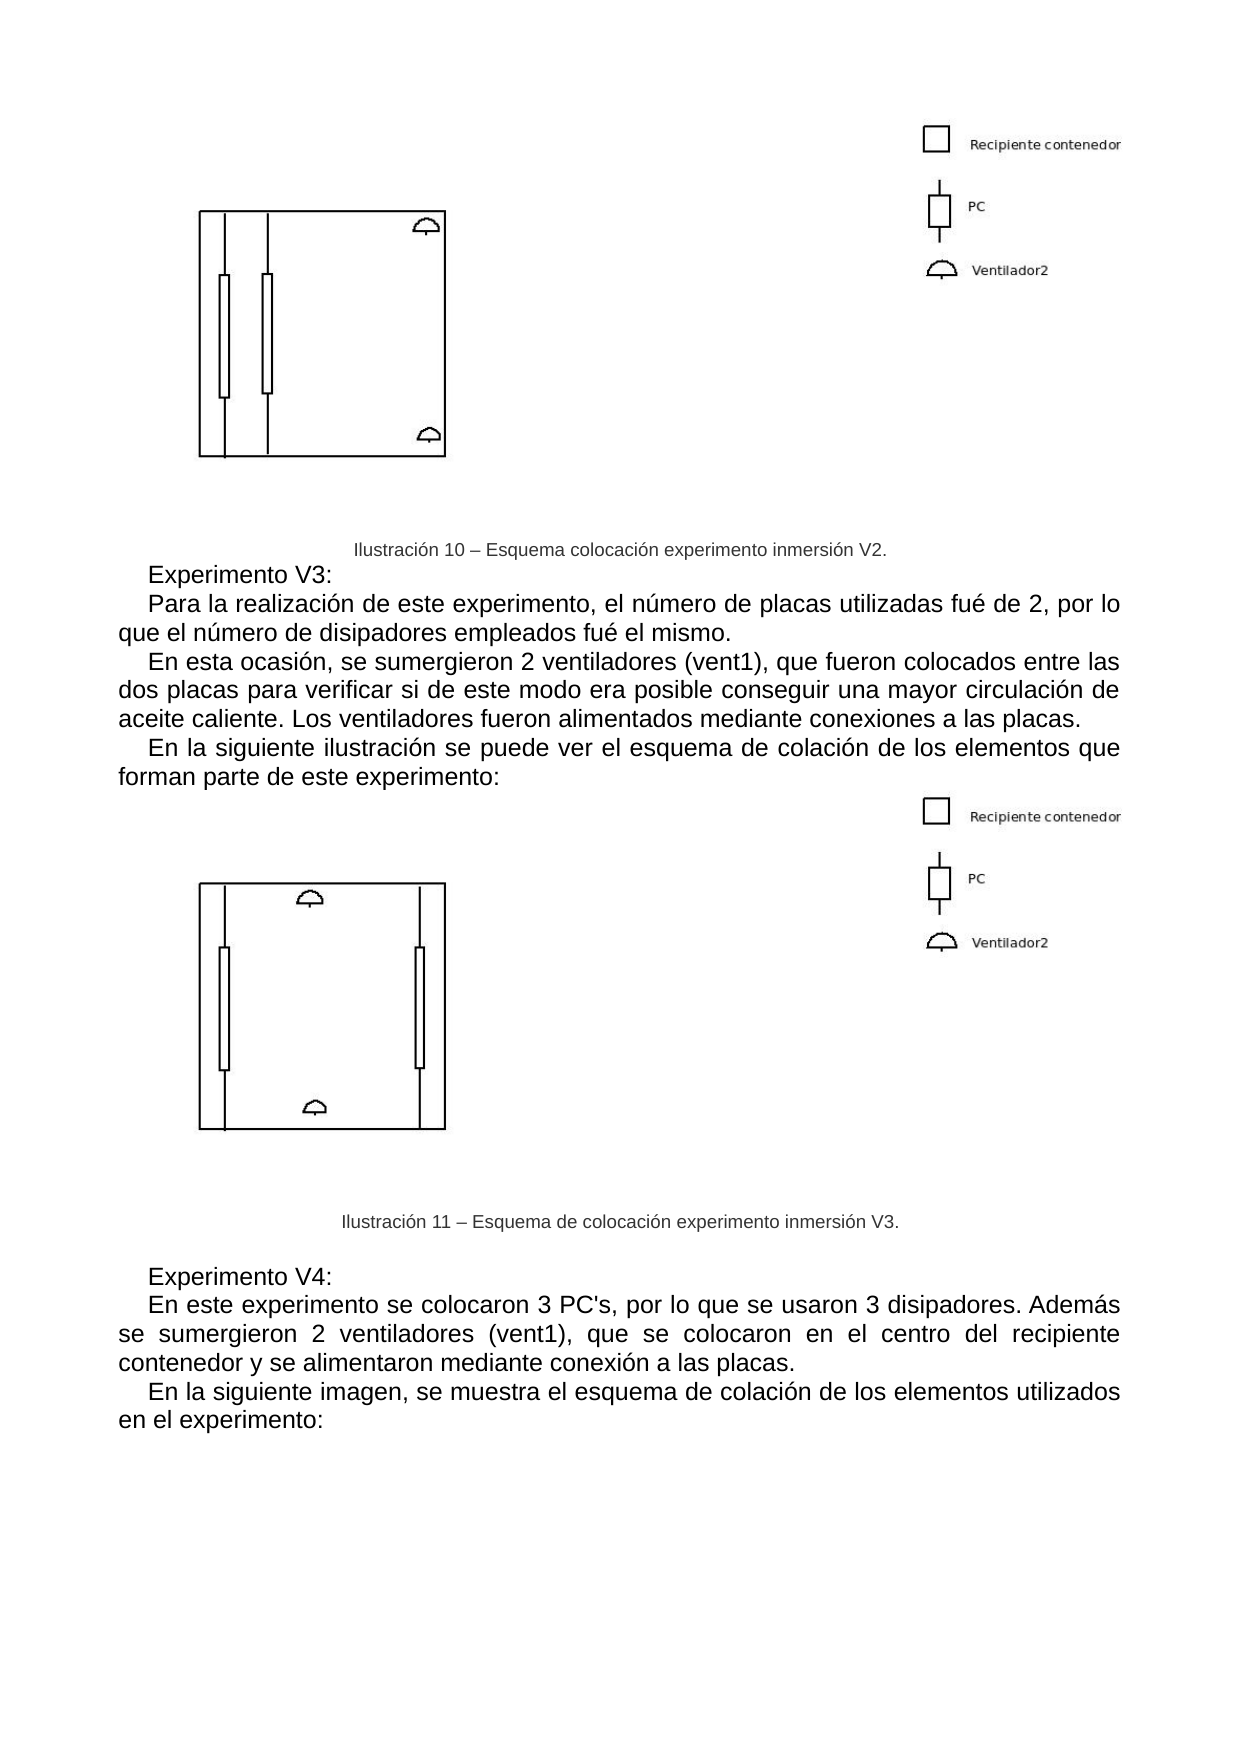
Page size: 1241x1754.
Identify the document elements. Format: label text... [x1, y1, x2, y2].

picture [118, 118, 1123, 539]
text Experimento V4: [118, 1262, 1122, 1290]
picture [118, 790, 1123, 1212]
text Ilustración 10 – Esquema colocación experimento inmersión V2. [118, 539, 1122, 561]
text En este experimento se colocaron 3 PC's, por lo que se usaron 3 disipadores. Además se sumergieron 2 ventiladores (vent1), que se colocaron en el centro del recipiente contenedor y se alimentaron mediante conexión a las placas. [118, 1290, 1122, 1377]
text En la siguiente imagen, se muestra el esquema de colación de los elementos utilizados en el experimento: [118, 1377, 1122, 1434]
text En la siguiente ilustración se puede ver el esquema de colación de los elementos que forman parte de este experimento: [118, 733, 1122, 790]
text Experimento V3: [118, 561, 1122, 589]
text Ilustración 11 – Esquema de colocación experimento inmersión V3. [118, 1212, 1122, 1233]
text Para la realización de este experimento, el número de placas utilizadas fué de 2, por lo que el número de disipadores empleados fué el mismo. [118, 589, 1122, 647]
text En esta ocasión, se sumergieron 2 ventiladores (vent1), que fueron colocados entre las dos placas para verificar si de este modo era posible conseguir una mayor circulación de aceite caliente. Los ventiladores fueron alimentados mediante conexiones a las placas. [118, 647, 1122, 733]
